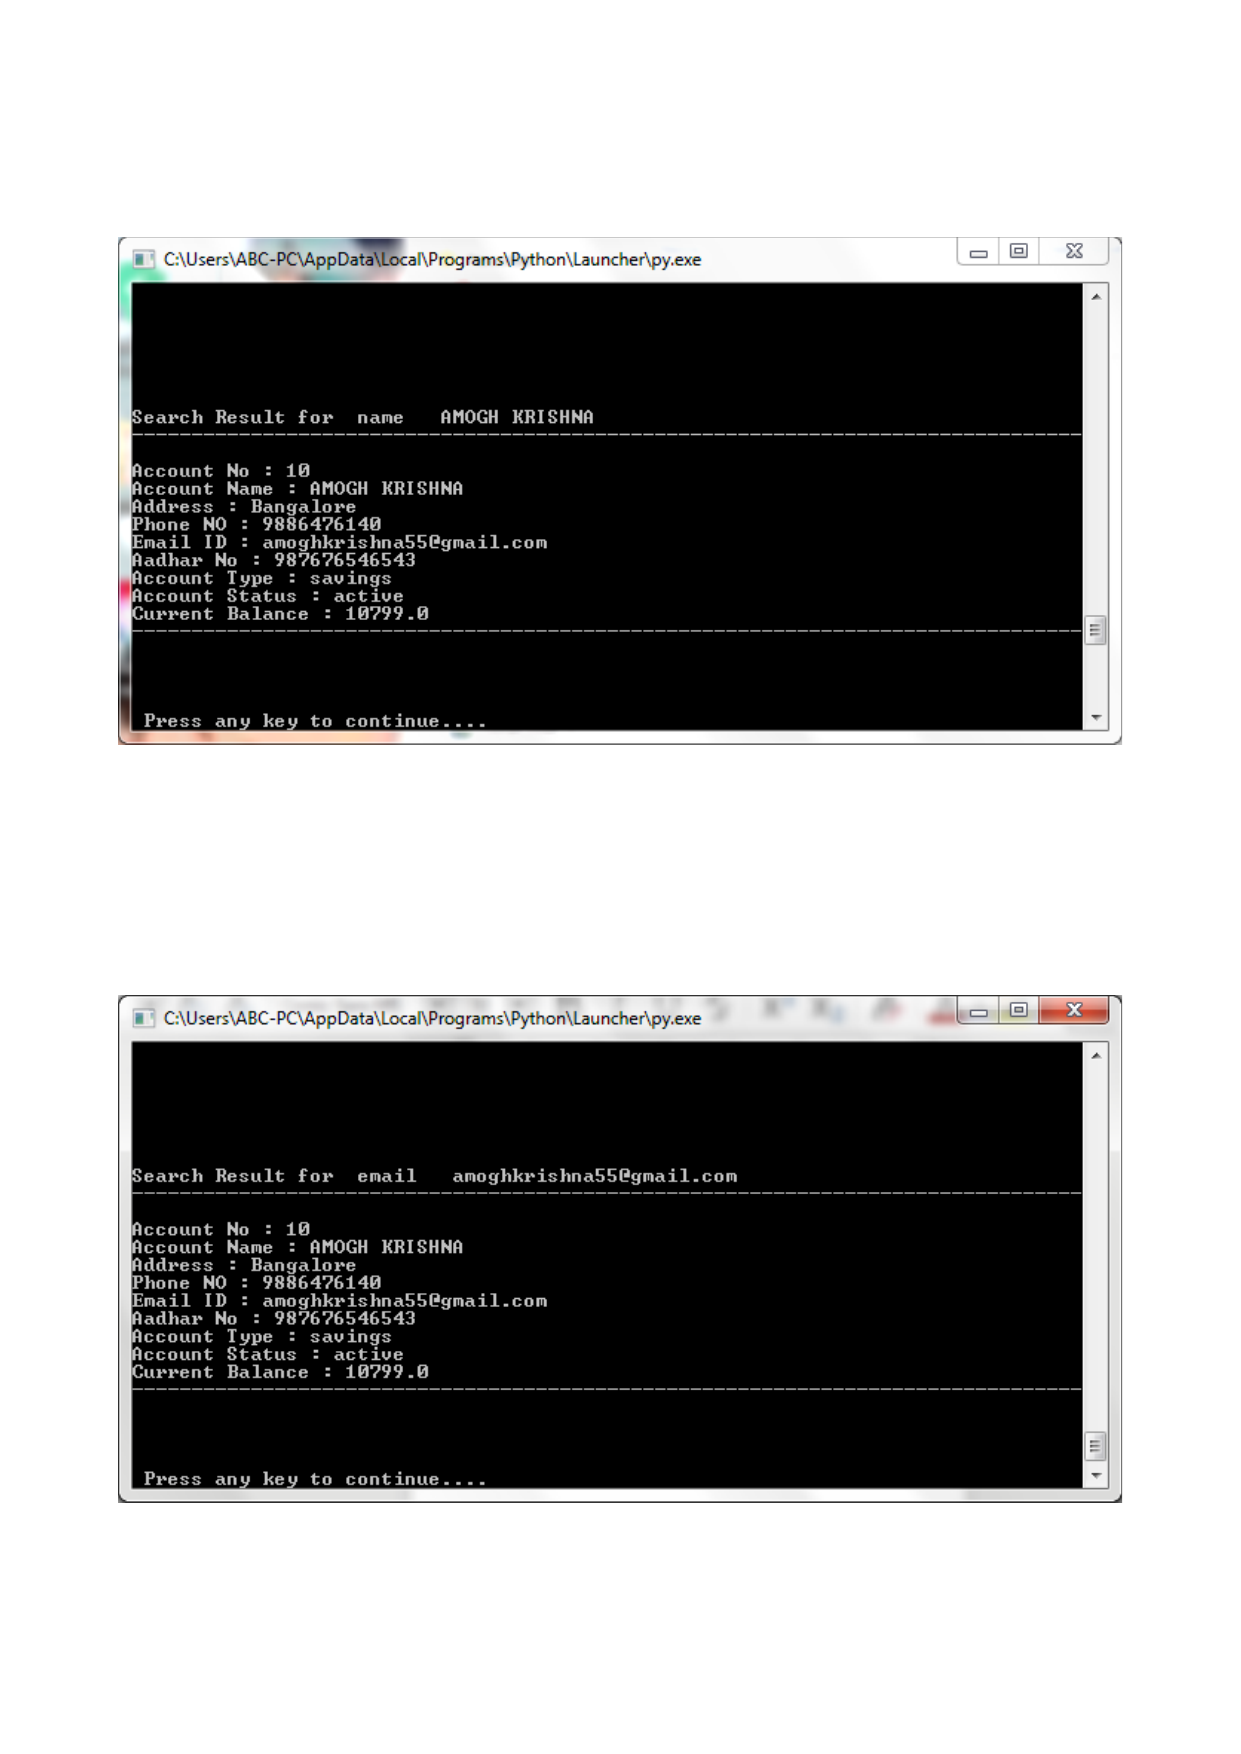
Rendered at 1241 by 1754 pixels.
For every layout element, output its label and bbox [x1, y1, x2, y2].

picture [118, 995, 1123, 1503]
picture [118, 237, 1123, 745]
